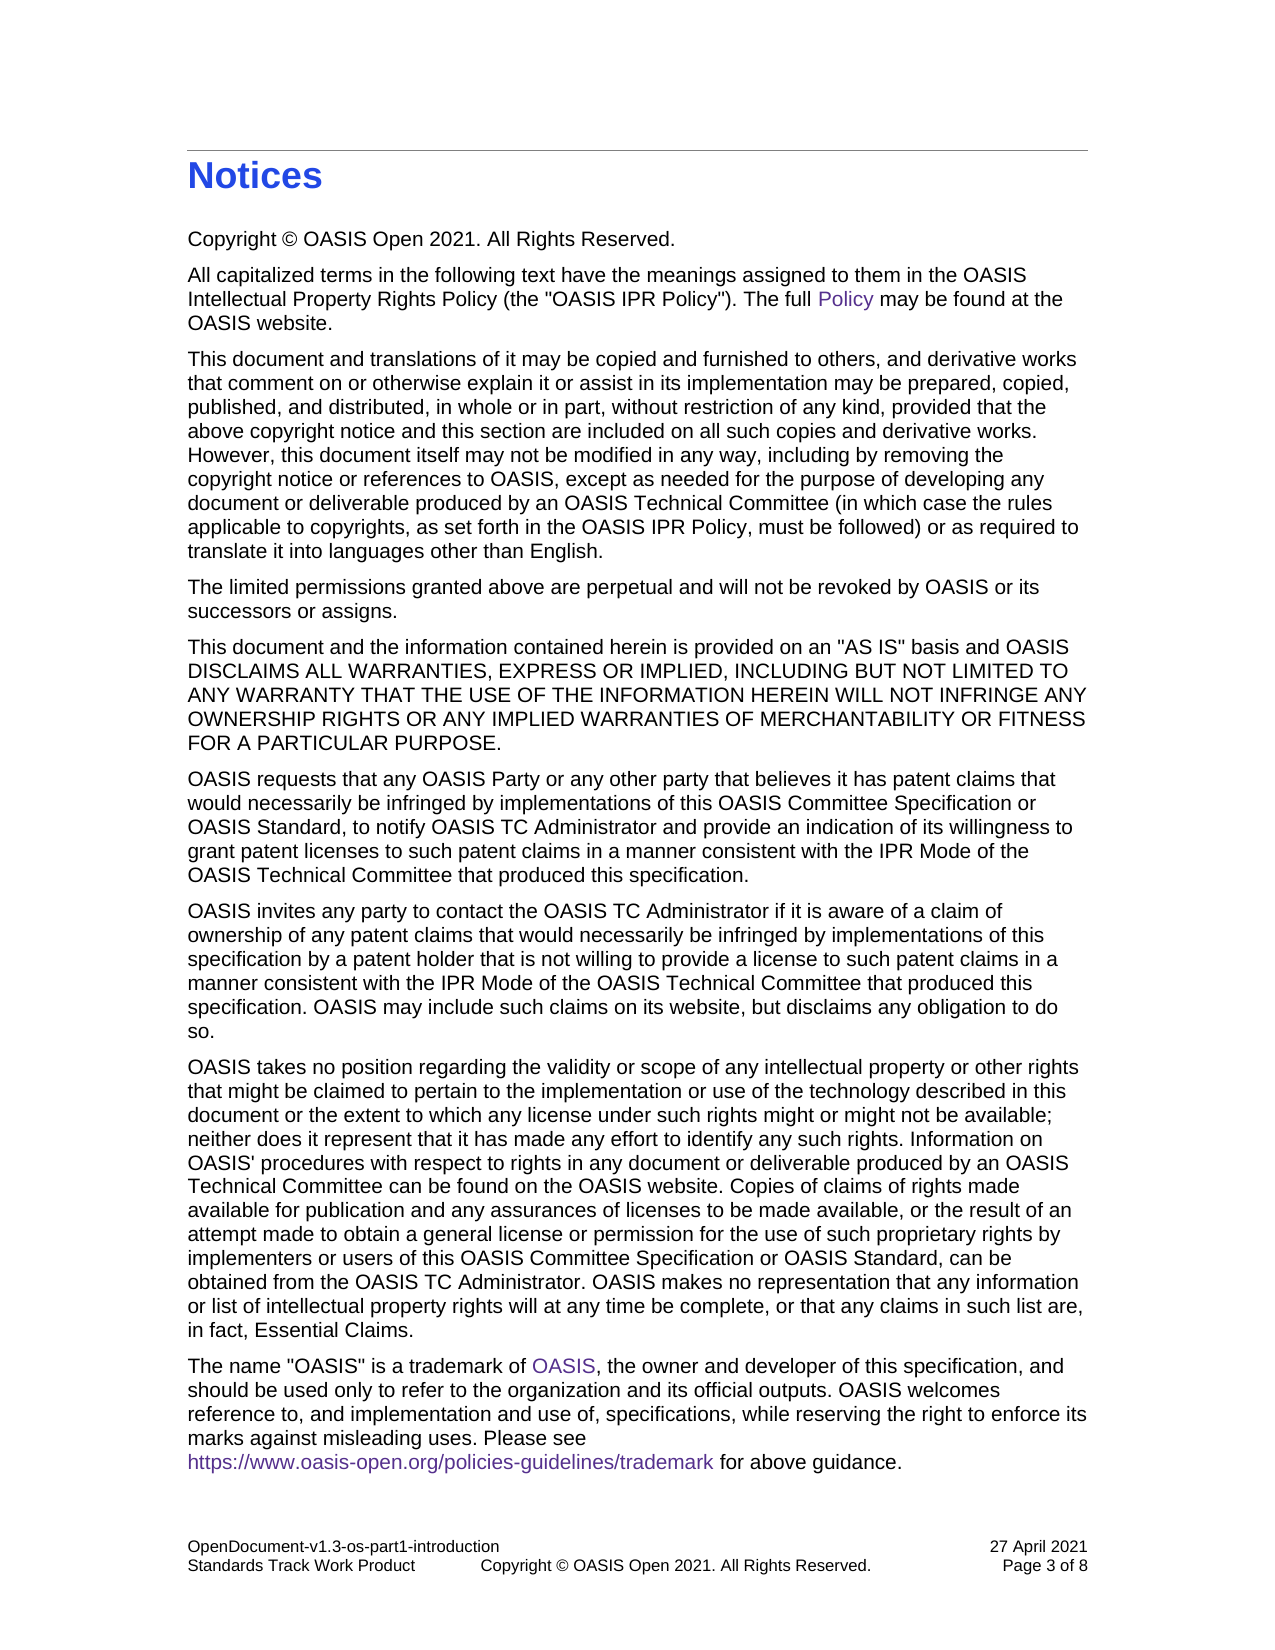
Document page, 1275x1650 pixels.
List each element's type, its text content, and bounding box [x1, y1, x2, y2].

text All capitalized terms in the following text have the meanings assigned to them in the OASIS Intellectual Property Rights Policy (the "OASIS IPR Policy"). The full Policy may be found at the OASIS website. [187, 263, 1088, 335]
text Notices [187, 151, 1088, 196]
text The name "OASIS" is a trademark of OASIS, the owner and developer of this specification, and should be used only to refer to the organization and its official outputs. OASIS welcomes reference to, and implementation and use of, specifications, while reserving the right to enforce its marks against misleading uses. Please see https://www.oasis-open.org/policies-guidelines/trademark for above guidance. [187, 1354, 1088, 1474]
text This document and translations of it may be copied and furnished to others, and derivative works that comment on or otherwise explain it or assist in its implementation may be prepared, copied, published, and distributed, in whole or in part, without restriction of any kind, provided that the above copyright notice and this section are included on all such copies and derivative works. However, this document itself may not be modified in any way, including by removing the copyright notice or references to OASIS, except as needed for the purpose of developing any document or deliverable produced by an OASIS Technical Committee (in which case the rules applicable to copyrights, as set forth in the OASIS IPR Policy, must be followed) or as required to translate it into languages other than English. [187, 347, 1088, 563]
text The limited permissions granted above are perpetual and will not be revoked by OASIS or its successors or assigns. [187, 575, 1088, 623]
text OASIS invites any party to contact the OASIS TC Administrator if it is aware of a claim of ownership of any patent claims that would necessarily be infringed by implementations of this specification by a patent holder that is not willing to provide a license to such patent claims in a manner consistent with the IPR Mode of the OASIS Technical Committee that produced this specification. OASIS may include such claims on its website, but disclaims any obligation to do so. [187, 899, 1088, 1042]
text Copyright © OASIS Open 2021. All Rights Reserved. [187, 227, 1088, 251]
text OASIS takes no position regarding the validity or scope of any intellectual property or other rights that might be claimed to pertain to the implementation or use of the technology described in this document or the extent to which any license under such rights might or might not be available; neither does it represent that it has made any effort to identify any such rights. Information on OASIS' procedures with respect to rights in any document or deliverable produced by an OASIS Technical Committee can be found on the OASIS website. Copies of claims of rights made available for publication and any assurances of licenses to be made available, or the result of an attempt made to obtain a general license or permission for the use of such proprietary rights by implementers or users of this OASIS Committee Specification or OASIS Standard, can be obtained from the OASIS TC Administrator. OASIS makes no representation that any information or list of intellectual property rights will at any time be complete, or that any claims in such list are, in fact, Essential Claims. [187, 1054, 1088, 1342]
text OASIS requests that any OASIS Party or any other party that believes it has patent claims that would necessarily be infringed by implementations of this OASIS Committee Specification or OASIS Standard, to notify OASIS TC Administrator and provide an indication of its willingness to grant patent licenses to such patent claims in a manner consistent with the IPR Mode of the OASIS Technical Committee that produced this specification. [187, 767, 1088, 887]
text This document and the information contained herein is provided on an "AS IS" basis and OASIS DISCLAIMS ALL WARRANTIES, EXPRESS OR IMPLIED, INCLUDING BUT NOT LIMITED TO ANY WARRANTY THAT THE USE OF THE INFORMATION HEREIN WILL NOT INFRINGE ANY OWNERSHIP RIGHTS OR ANY IMPLIED WARRANTIES OF MERCHANTABILITY OR FITNESS FOR A PARTICULAR PURPOSE. [187, 635, 1088, 755]
